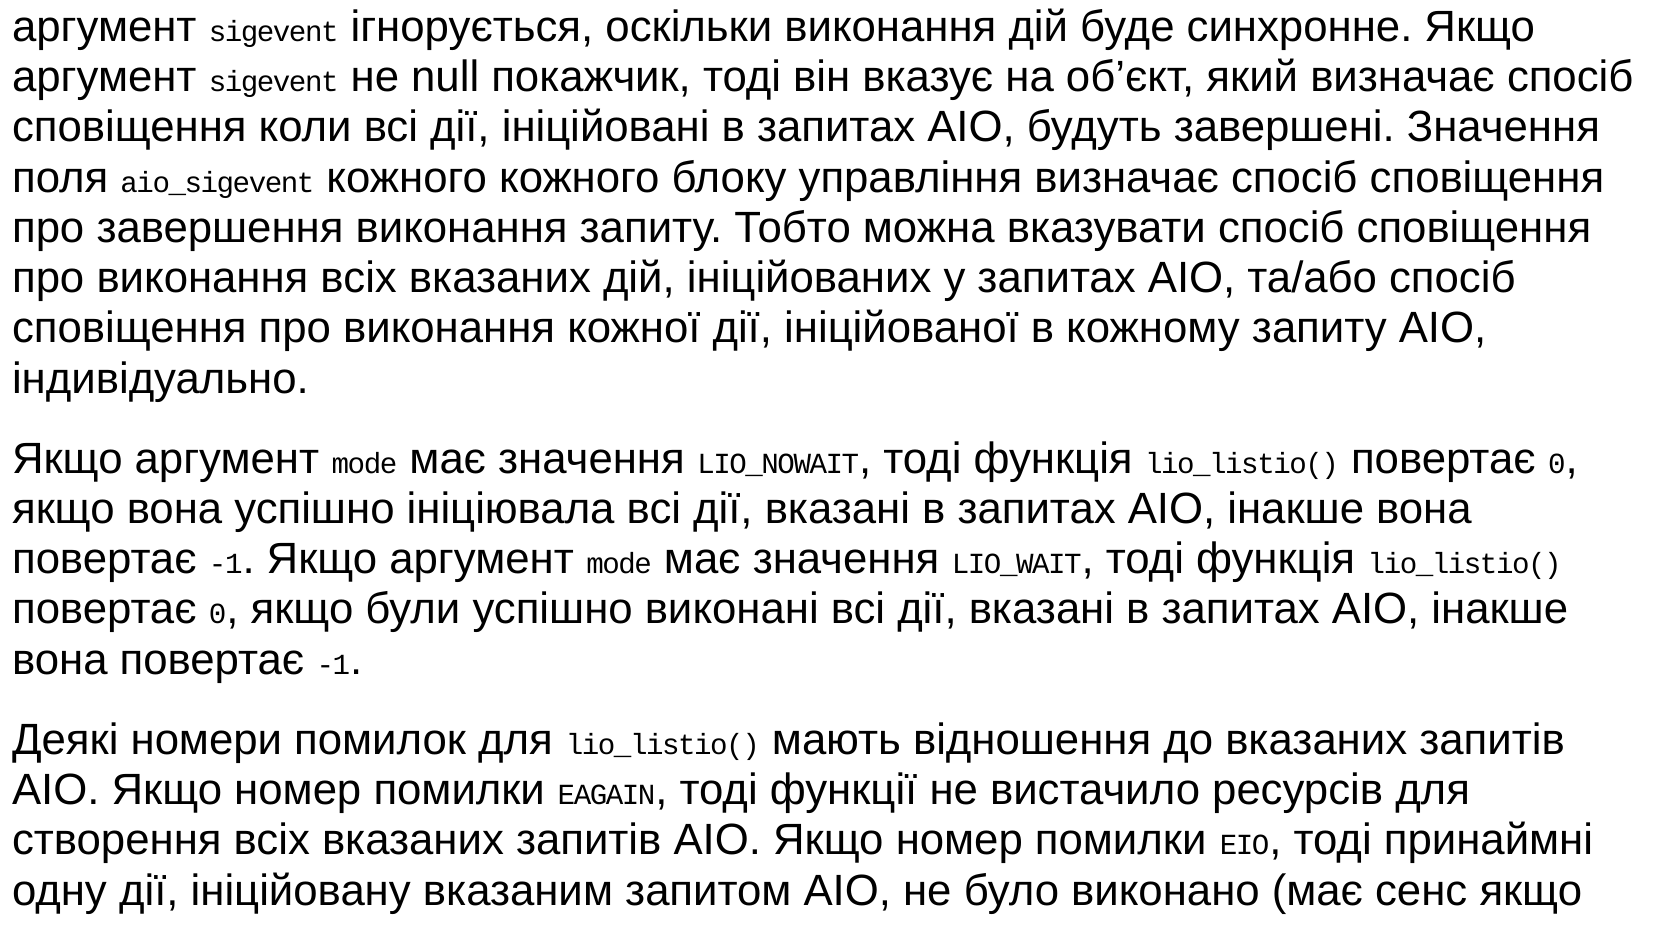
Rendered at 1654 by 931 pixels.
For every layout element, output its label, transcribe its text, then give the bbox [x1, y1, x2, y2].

text аргумент sigevent ігнорується, оскільки виконання дій буде синхронне. Якщо аргумент sigevent не null покажчик, тоді він вказує на об’єкт, який визначає спосіб сповіщення коли всі дії, ініційовані в запитах AIO, будуть завершені. Значення поля aio_sigevent кожного кожного блоку управління визначає спосіб сповіщення про завершення виконання запиту. Тобто можна вказувати спосіб сповіщення про виконання всіх вказаних дій, ініційованих у запитах AIO, та/або спосіб сповіщення про виконання кожної дії, ініційованої в кожному запиту AIO, індивідуально. [12, 0, 1642, 402]
text Деякі номери помилок для lio_listio() мають відношення до вказаних запитів AIO. Якщо номер помилки EAGAIN, тоді функції не вистачило ресурсів для створення всіх вказаних запитів AIO. Якщо номер помилки EIO, тоді принаймні одну дії, ініційовану вказаним запитом AIO, не було виконано (має сенс якщо [12, 713, 1642, 914]
text Якщо аргумент mode має значення LIO_NOWAIT, тоді функція lio_listio() повертає 0, якщо вона успішно ініціювала всі дії, вказані в запитах AIO, інакше вона повертає -1. Якщо аргумент mode має значення LIO_WAIT, тоді функція lio_listio() повертає 0, якщо були успішно виконані всі дії, вказані в запитах AIO, інакше вона повертає -1. [12, 432, 1642, 683]
